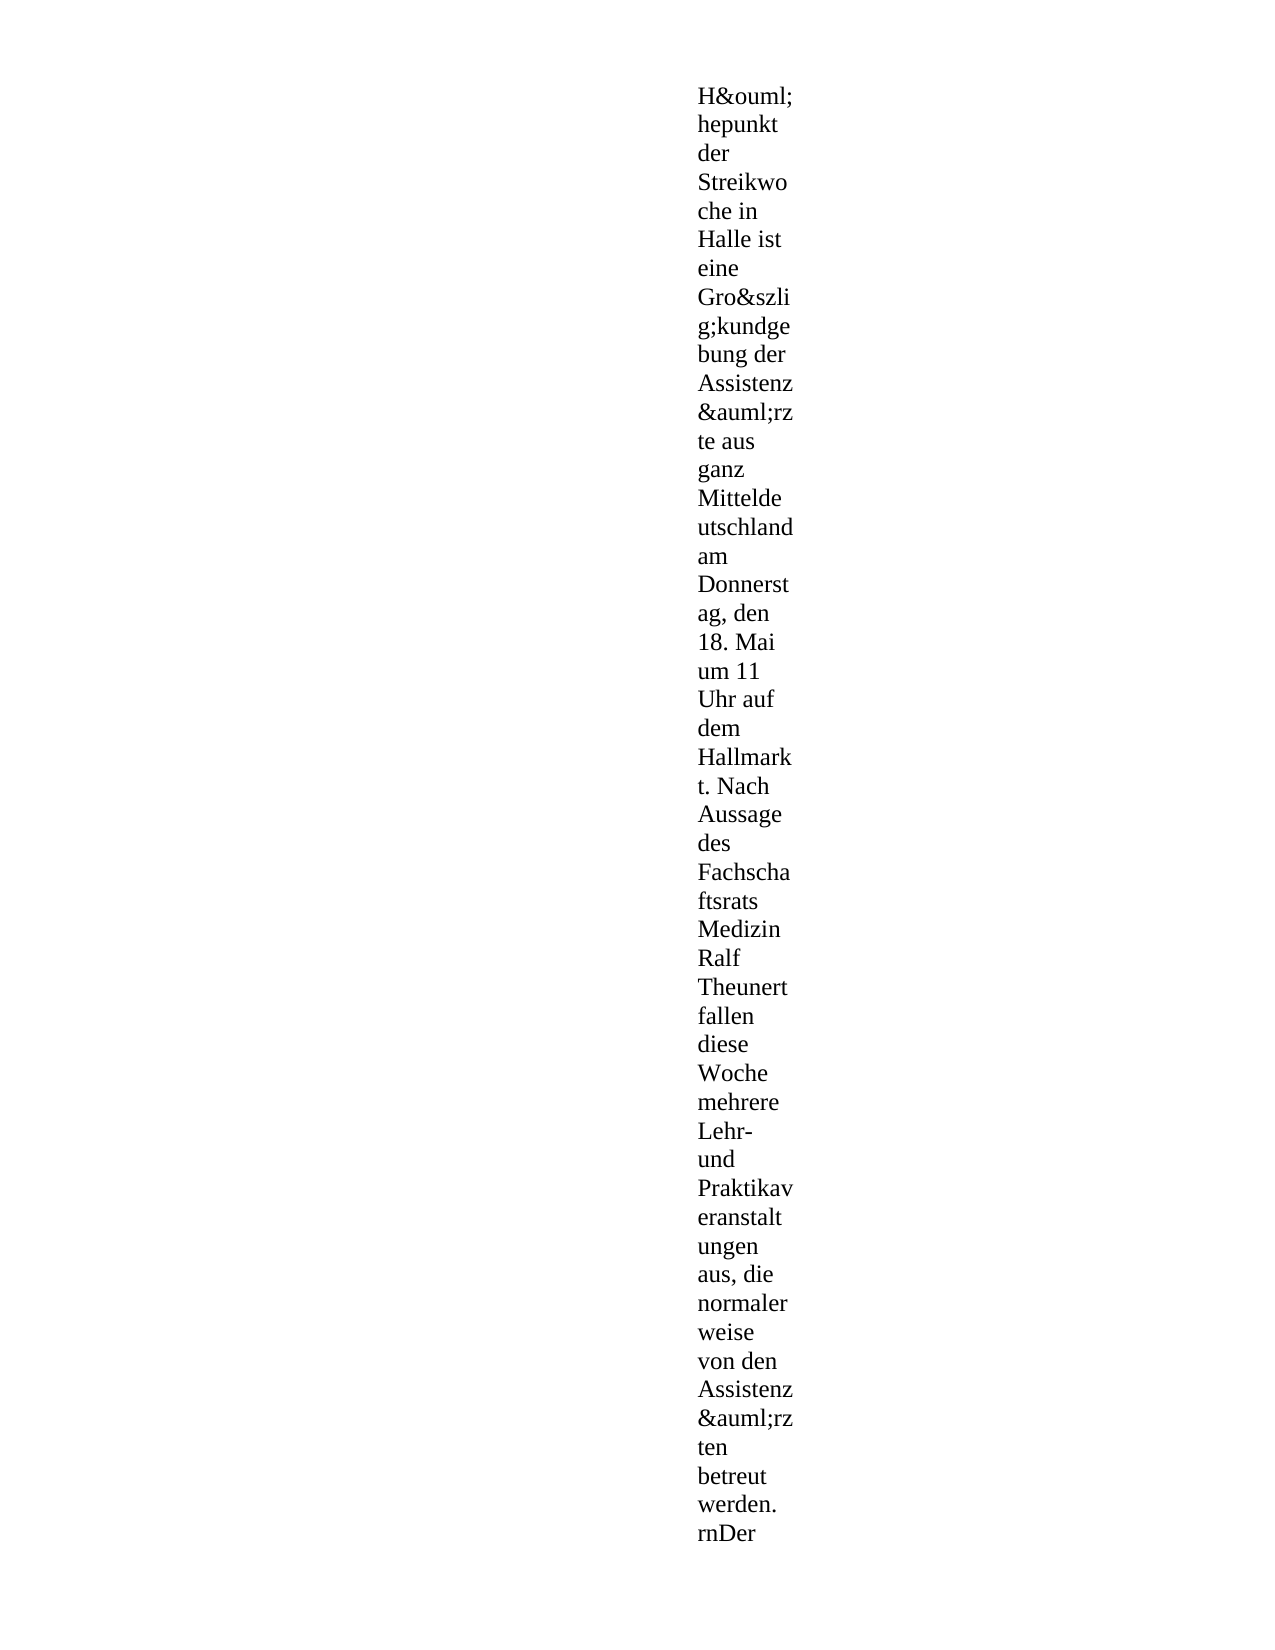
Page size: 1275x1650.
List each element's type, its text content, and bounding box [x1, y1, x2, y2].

table_cell [908, 75, 1017, 1553]
table_cell [583, 75, 692, 1553]
table_cell [1017, 75, 1125, 1553]
table_cell [150, 75, 258, 1553]
table_cell [258, 75, 367, 1553]
table_cell H&ouml;hepunkt der Streikwoche in Halle ist eine Gro&szlig;kundgebung der Assistenz&auml;rzte aus ganz Mitteldeutschland am Donnerstag, den 18. Mai um 11 Uhr auf dem Hallmarkt. Nach Aussage des Fachschaftsrats Medizin Ralf Theunert fallen diese Woche mehrere Lehr- und Praktikaveranstaltungen aus, die normalerweise von den Assistenz&auml;rzten betreut werden. rnDer [692, 75, 800, 1553]
table_cell [800, 75, 908, 1553]
table_cell [475, 75, 583, 1553]
table_cell [367, 75, 475, 1553]
